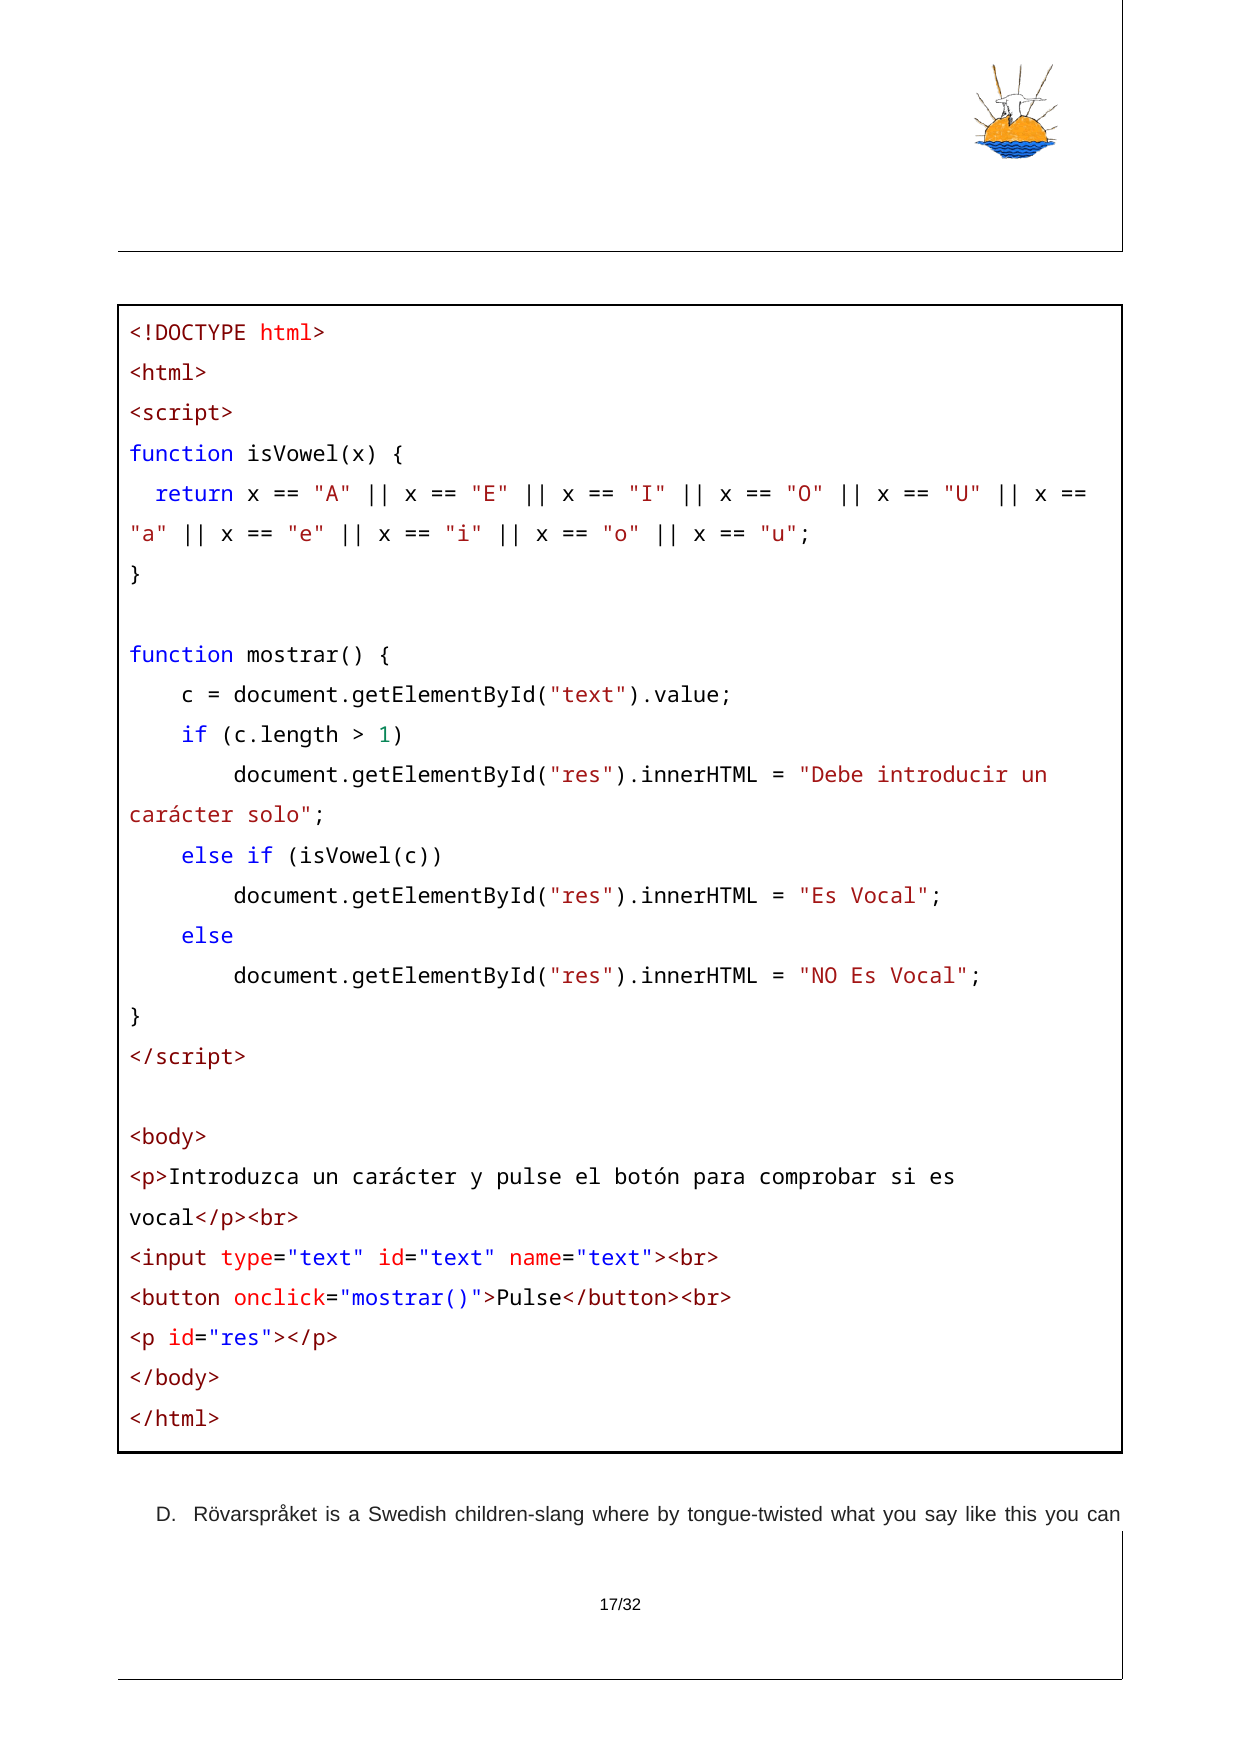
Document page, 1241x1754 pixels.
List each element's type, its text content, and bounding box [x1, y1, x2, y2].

table_header <!DOCTYPE html> <html> <script> function isVowel(x) { return x == "A" || x == "E" || x == "I" || x == "O" || x == "U" || x == "a" || x == "e" || x == "i" || x == "o" || x == "u"; } function mostrar() { c = document.getElementById("text").value; if (c.length > 1) document.getElementById("res").innerHTML = "Debe introducir un carácter solo"; else if (isVowel(c)) document.getElementById("res").innerHTML = "Es Vocal"; else document.getElementById("res").innerHTML = "NO Es Vocal"; } </script> <body> <p>Introduzca un carácter y pulse el botón para comprobar si es vocal</p><br> <input type="text" id="text" name="text"><br> <button onclick="mostrar()">Pulse</button><br> <p id="res"></p> </body> </html> [119, 306, 1121, 1451]
list Rövarspråket is a Swedish children-slang where by tongue-twisted what you say like this you can [156, 1501, 1122, 1525]
